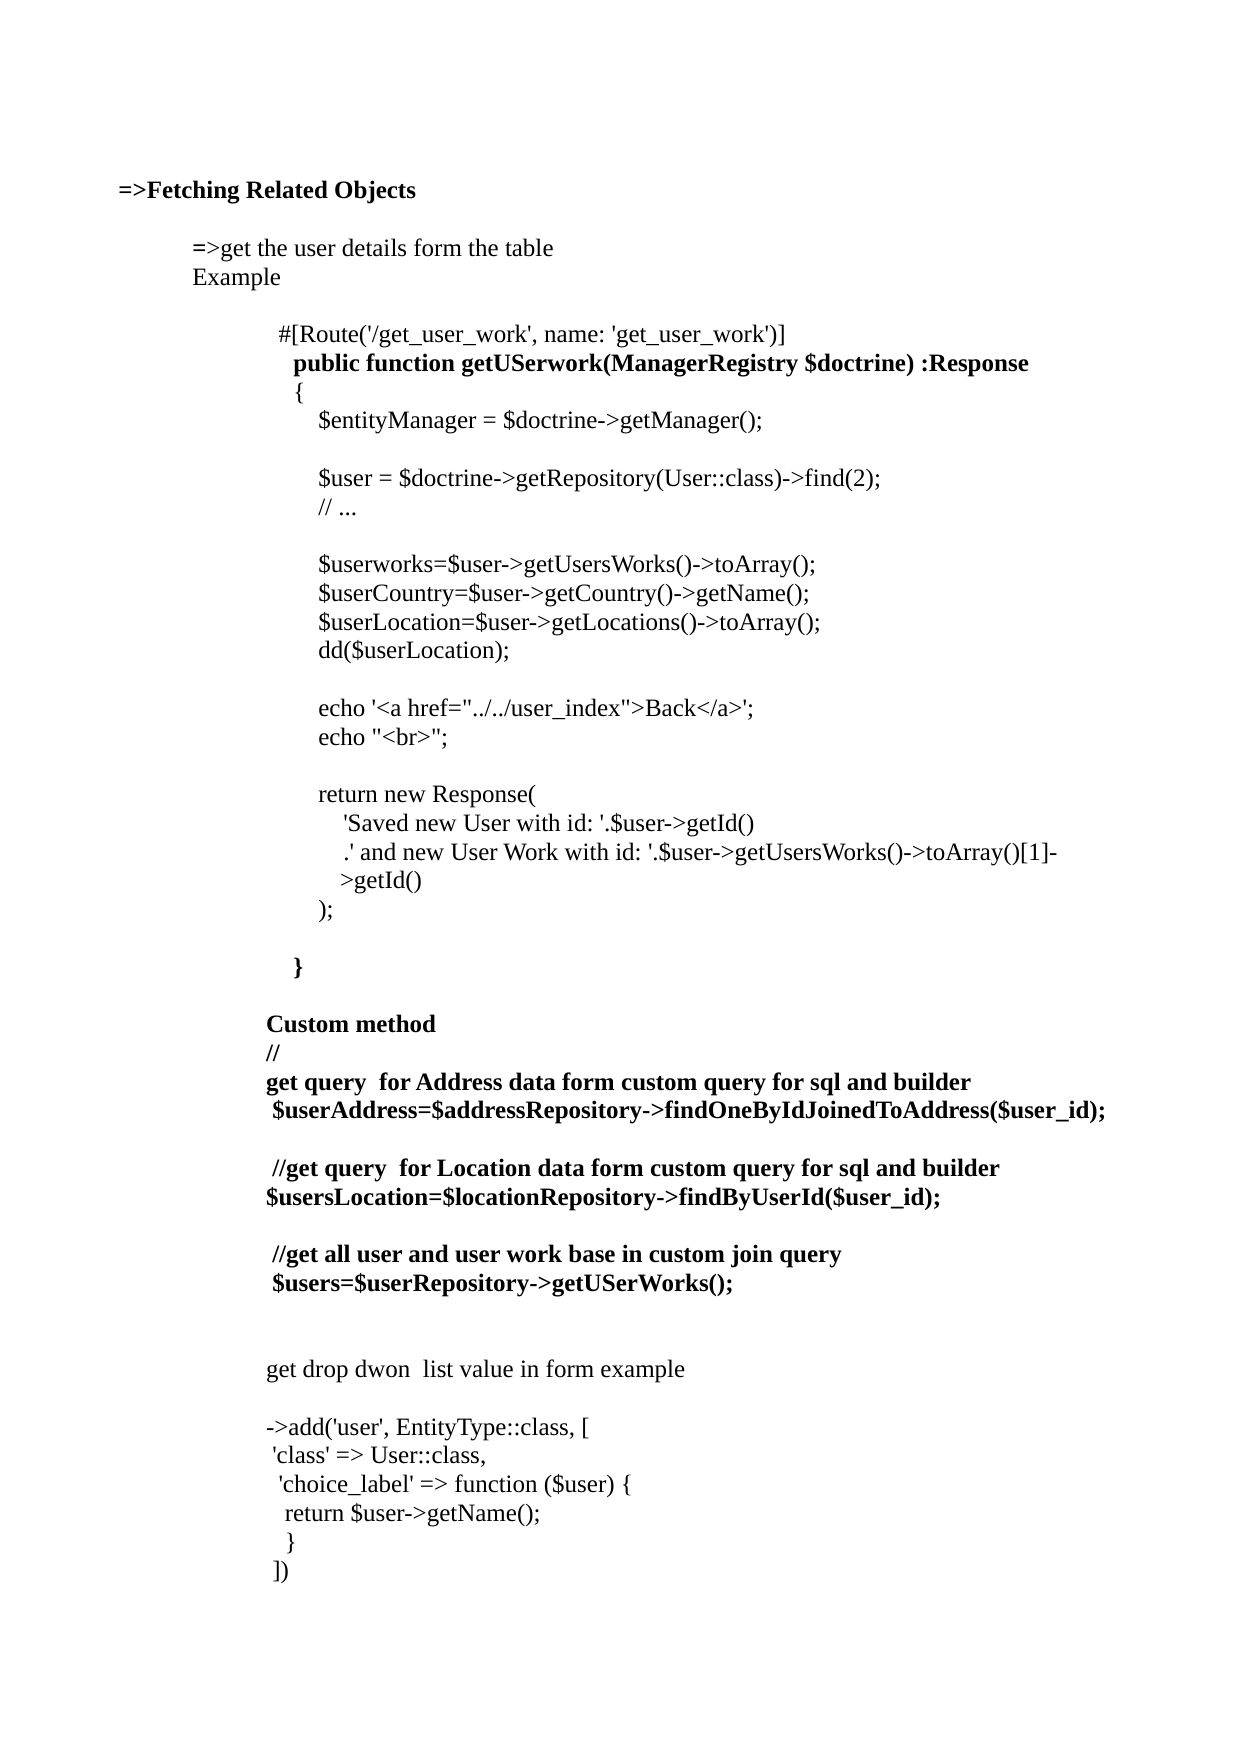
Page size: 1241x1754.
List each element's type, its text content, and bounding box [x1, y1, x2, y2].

text return $user->getName(); [118, 1498, 1122, 1527]
text 'choice_label' => function ($user) { [118, 1469, 1122, 1498]
text $userCountry=$user->getCountry()->getName(); [118, 578, 1122, 607]
text =>Fetching Related Objects [118, 176, 1122, 204]
text //get all user and user work base in custom join query [118, 1239, 1122, 1268]
text } [118, 1527, 1122, 1556]
text echo '<a href="../../user_index">Back</a>'; [118, 693, 1122, 722]
text public function getUSerwork(ManagerRegistry $doctrine) :Response [118, 348, 1122, 377]
text =>get the user details form the table [118, 233, 1122, 262]
text $userAddress=$addressRepository->findOneByIdJoinedToAddress($user_id); [118, 1096, 1122, 1124]
text $users=$userRepository->getUSerWorks(); [118, 1268, 1122, 1297]
text // ... [118, 492, 1122, 521]
text dd($userLocation); [118, 636, 1122, 664]
text //get query for Location data form custom query for sql and builder [118, 1153, 1122, 1182]
text ); [118, 894, 1122, 923]
text 'Saved new User with id: '.$user->getId() [118, 808, 1122, 837]
text ->add('user', EntityType::class, [ [118, 1412, 1122, 1441]
text } [118, 952, 1122, 981]
text $entityManager = $doctrine->getManager(); [118, 406, 1122, 434]
text ]) [118, 1556, 1122, 1584]
text $userworks=$user->getUsersWorks()->toArray(); [118, 549, 1122, 578]
text 'class' => User::class, [118, 1441, 1122, 1469]
text .' and new User Work with id: '.$user->getUsersWorks()->toArray()[1]- >getId() [118, 837, 1122, 894]
text return new Response( [118, 779, 1122, 808]
text { [118, 377, 1122, 406]
text $user = $doctrine->getRepository(User::class)->find(2); [118, 463, 1122, 492]
text Custom method [118, 1009, 1122, 1038]
text get query for Address data form custom query for sql and builder [118, 1067, 1122, 1096]
text $usersLocation=$locationRepository->findByUserId($user_id); [118, 1182, 1122, 1211]
text #[Route('/get_user_work', name: 'get_user_work')] [118, 319, 1122, 348]
text Example [118, 262, 1122, 291]
text echo "<br>"; [118, 722, 1122, 751]
text $userLocation=$user->getLocations()->toArray(); [118, 607, 1122, 636]
text // [118, 1038, 1122, 1067]
text get drop dwon list value in form example [118, 1354, 1122, 1383]
